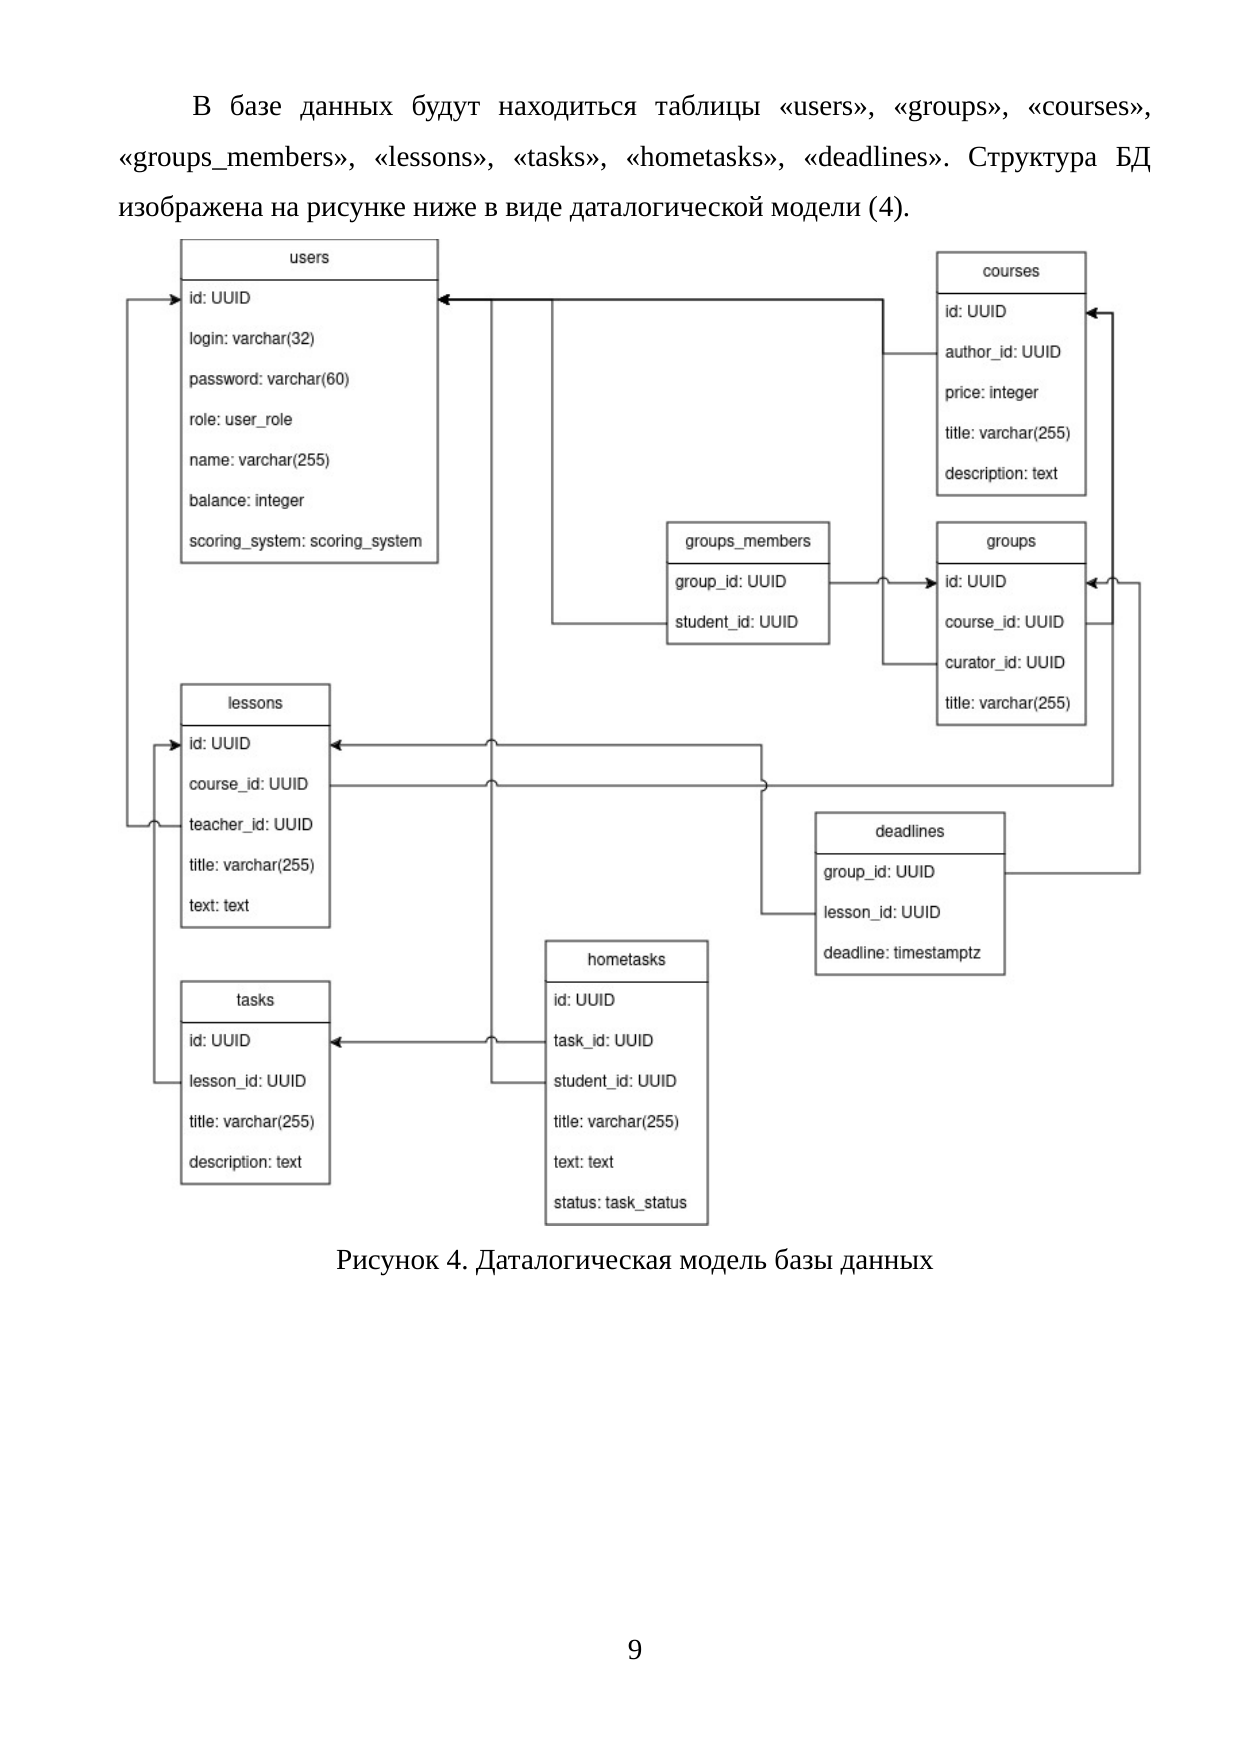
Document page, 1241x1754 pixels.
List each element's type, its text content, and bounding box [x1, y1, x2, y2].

text В базе данных будут находиться таблицы «users», «groups», «courses», «groups_members», «lessons», «tasks», «hometasks», «deadlines». Структура БД изображена на рисунке ниже в виде даталогической модели (Рисунок 4). [118, 88, 1152, 223]
text Рисунок 4. Даталогическая модель базы данных [118, 1226, 1152, 1276]
picture [118, 239, 1152, 1226]
